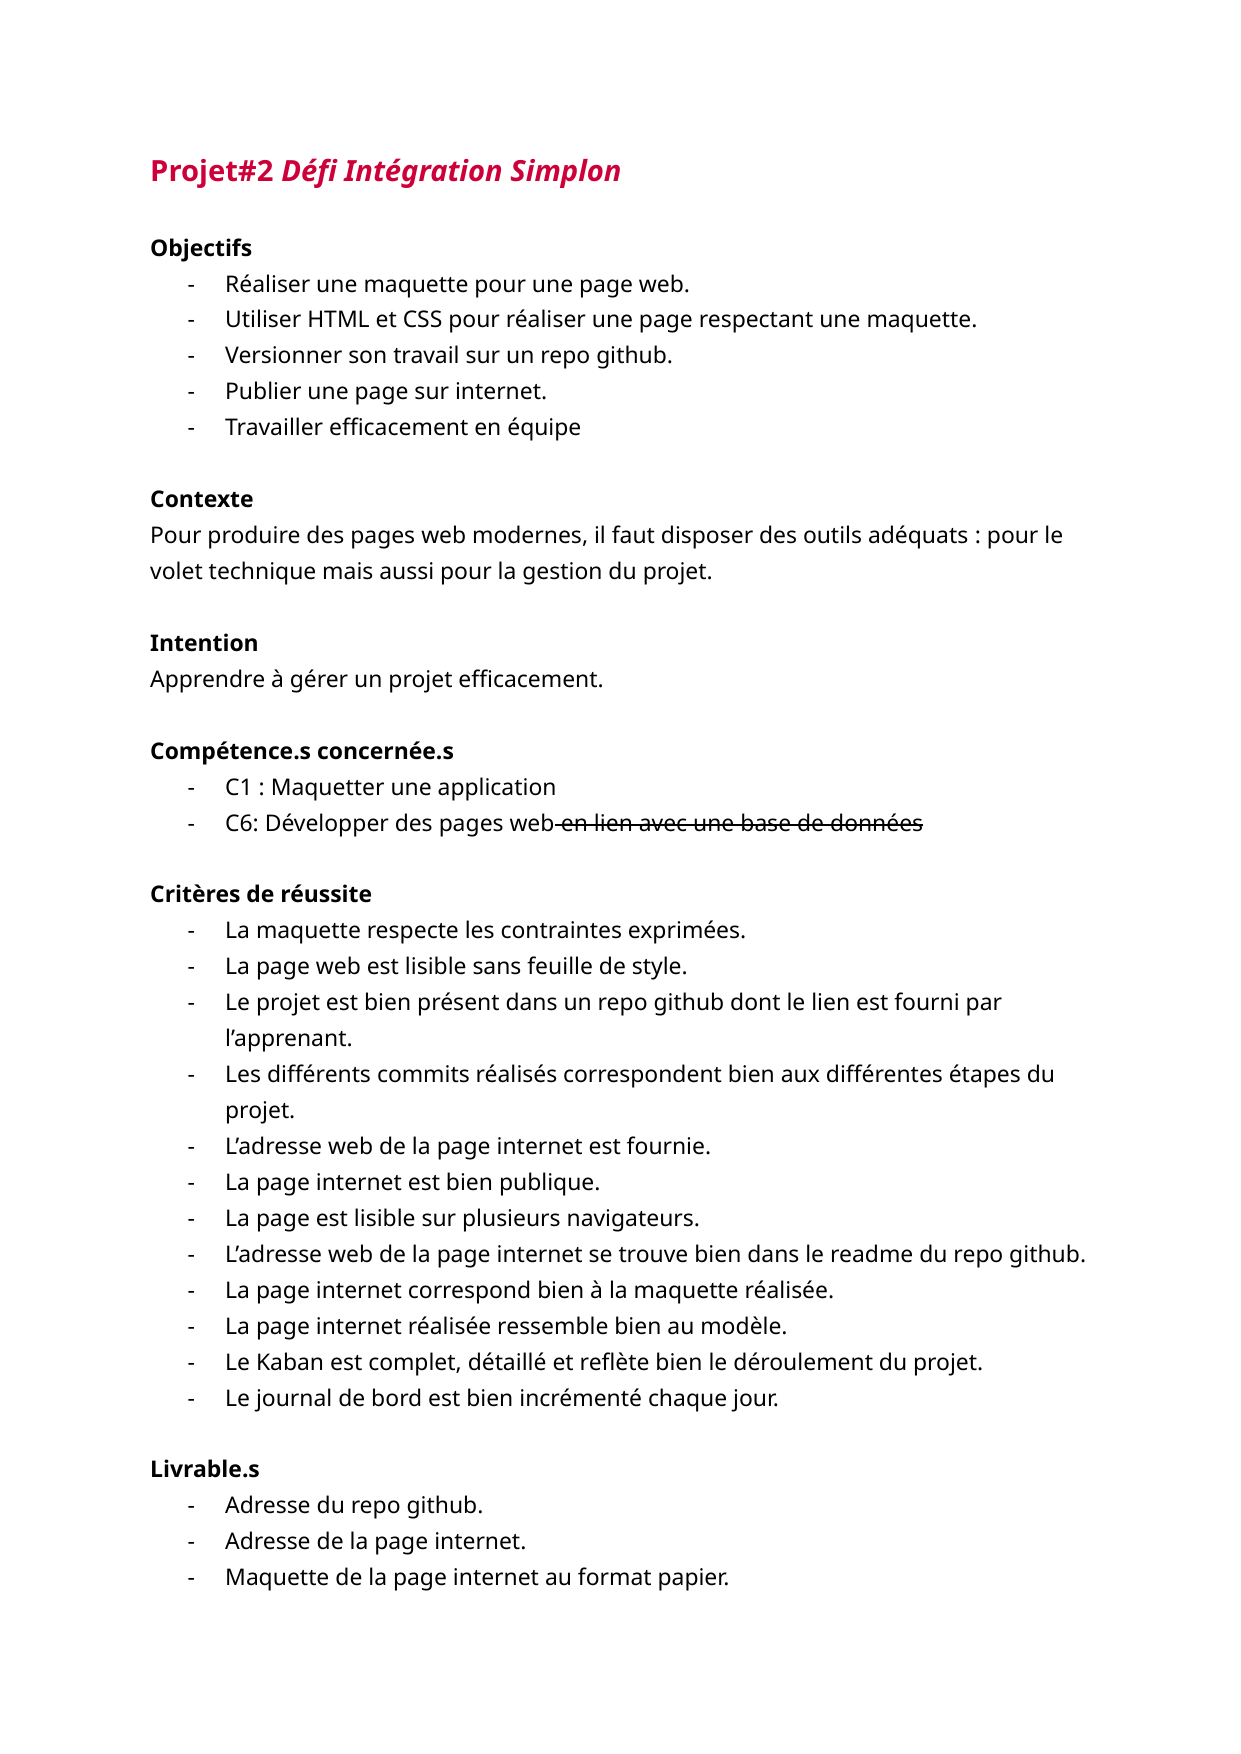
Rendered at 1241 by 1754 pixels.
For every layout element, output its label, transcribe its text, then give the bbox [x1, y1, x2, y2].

list Le Kaban est complet, détaillé et reflète bien le déroulement du projet. [187, 1346, 1090, 1377]
text Livrable.s [150, 1453, 1090, 1485]
text Projet#2 Défi Intégration Simplon [150, 150, 1090, 190]
list La page internet réalisée ressemble bien au modèle. [187, 1310, 1090, 1341]
list Adresse de la page internet. [187, 1525, 1090, 1557]
list C6: Développer des pages web en lien avec une base de données [187, 807, 1090, 838]
list Le projet est bien présent dans un repo github dont le lien est fourni par l’apprenant. [187, 986, 1090, 1053]
list Les différents commits réalisés correspondent bien aux différentes étapes du projet. [187, 1058, 1090, 1125]
list Utiliser HTML et CSS pour réaliser une page respectant une maquette. [187, 303, 1090, 335]
list La page est lisible sur plusieurs navigateurs. [187, 1202, 1090, 1233]
text Apprendre à gérer un projet efficacement. [150, 663, 1090, 694]
list Adresse du repo github. [187, 1489, 1090, 1521]
list Versionner son travail sur un repo github. [187, 339, 1090, 371]
list L’adresse web de la page internet se trouve bien dans le readme du repo github. [187, 1238, 1090, 1269]
list Réaliser une maquette pour une page web. [187, 267, 1090, 299]
list La page internet est bien publique. [187, 1166, 1090, 1197]
list La page internet correspond bien à la maquette réalisée. [187, 1274, 1090, 1305]
text Pour produire des pages web modernes, il faut disposer des outils adéquats : pour le volet technique mais aussi pour la gestion du projet. [150, 519, 1090, 586]
list C1 : Maquetter une application [187, 771, 1090, 802]
list La maquette respecte les contraintes exprimées. [187, 914, 1090, 946]
text Objectifs [150, 232, 1090, 263]
list Travailler efficacement en équipe [187, 411, 1090, 442]
text Compétence.s concernée.s [150, 735, 1090, 766]
list Maquette de la page internet au format papier. [187, 1561, 1090, 1592]
text Critères de réussite [150, 878, 1090, 910]
list Le journal de bord est bien incrémenté chaque jour. [187, 1382, 1090, 1413]
text Intention [150, 627, 1090, 658]
list L’adresse web de la page internet est fournie. [187, 1130, 1090, 1161]
list La page web est lisible sans feuille de style. [187, 950, 1090, 982]
list Publier une page sur internet. [187, 375, 1090, 407]
text Contexte [150, 483, 1090, 514]
